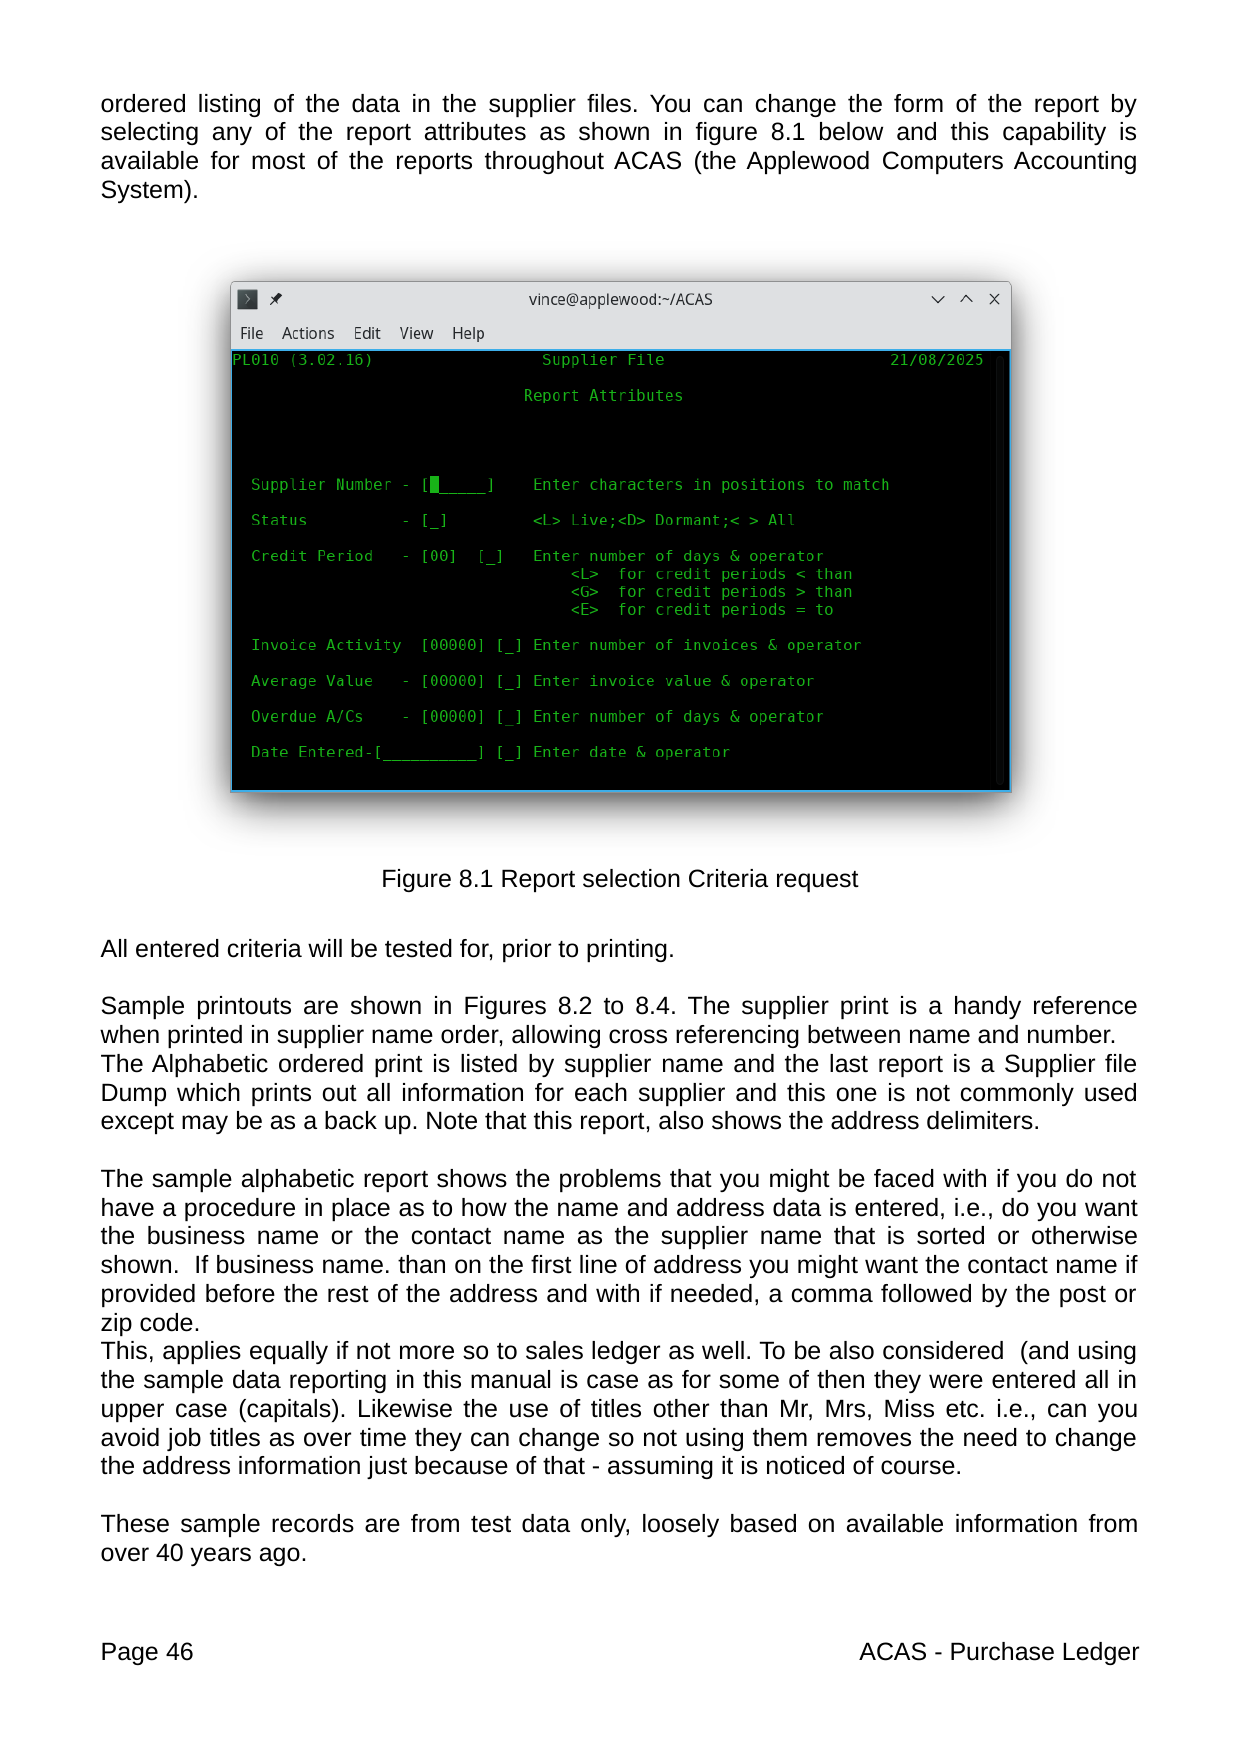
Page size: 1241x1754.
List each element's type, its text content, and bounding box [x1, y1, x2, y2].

text The sample alphabetic report shows the problems that you might be faced with if you do not have a procedure in place as to how the name and address data is entered, i.e., do you want the business name or the contact name as the supplier name that is sorted or otherwise shown. If business name. than on the first line of address you might want the contact name if provided before the rest of the address and with if needed, a comma followed by the post or zip code. [100, 1164, 1140, 1336]
text All entered criteria will be tested for, prior to printing. [100, 934, 1140, 962]
text Sample printouts are shown in Figures 8.2 to 8.4. The supplier print is a handy reference when printed in supplier name order, allowing cross referencing between name and number. [100, 991, 1140, 1049]
text This, applies equally if not more so to sales ledger as well. To be also considered (and using the sample data reporting in this manual is case as for some of then they were entered all in upper case (capitals). Likewise the use of titles other than Mr, Mrs, Miss etc. i.e., can you avoid job titles as over time they can change so not using them removes the need to change the address information just because of that - assuming it is noticed of course. [100, 1336, 1140, 1480]
text The Alphabetic ordered print is listed by supplier name and the last report is a Supplier file Dump which prints out all information for each supplier and this one is not commonly used except may be as a back up. Note that this report, also shows the address delimiters. [100, 1049, 1140, 1135]
text Figure 8.1 Report selection Criteria request [100, 257, 1140, 892]
picture [169, 232, 1072, 864]
text ordered listing of the data in the supplier files. You can change the form of the report by selecting any of the report attributes as shown in figure 8.1 below and this capability is available for most of the reports throughout ACAS (the Applewood Computers Accounting System). [100, 88, 1140, 203]
text These sample records are from test data only, loosely based on available information from over 40 years ago. [100, 1509, 1140, 1566]
